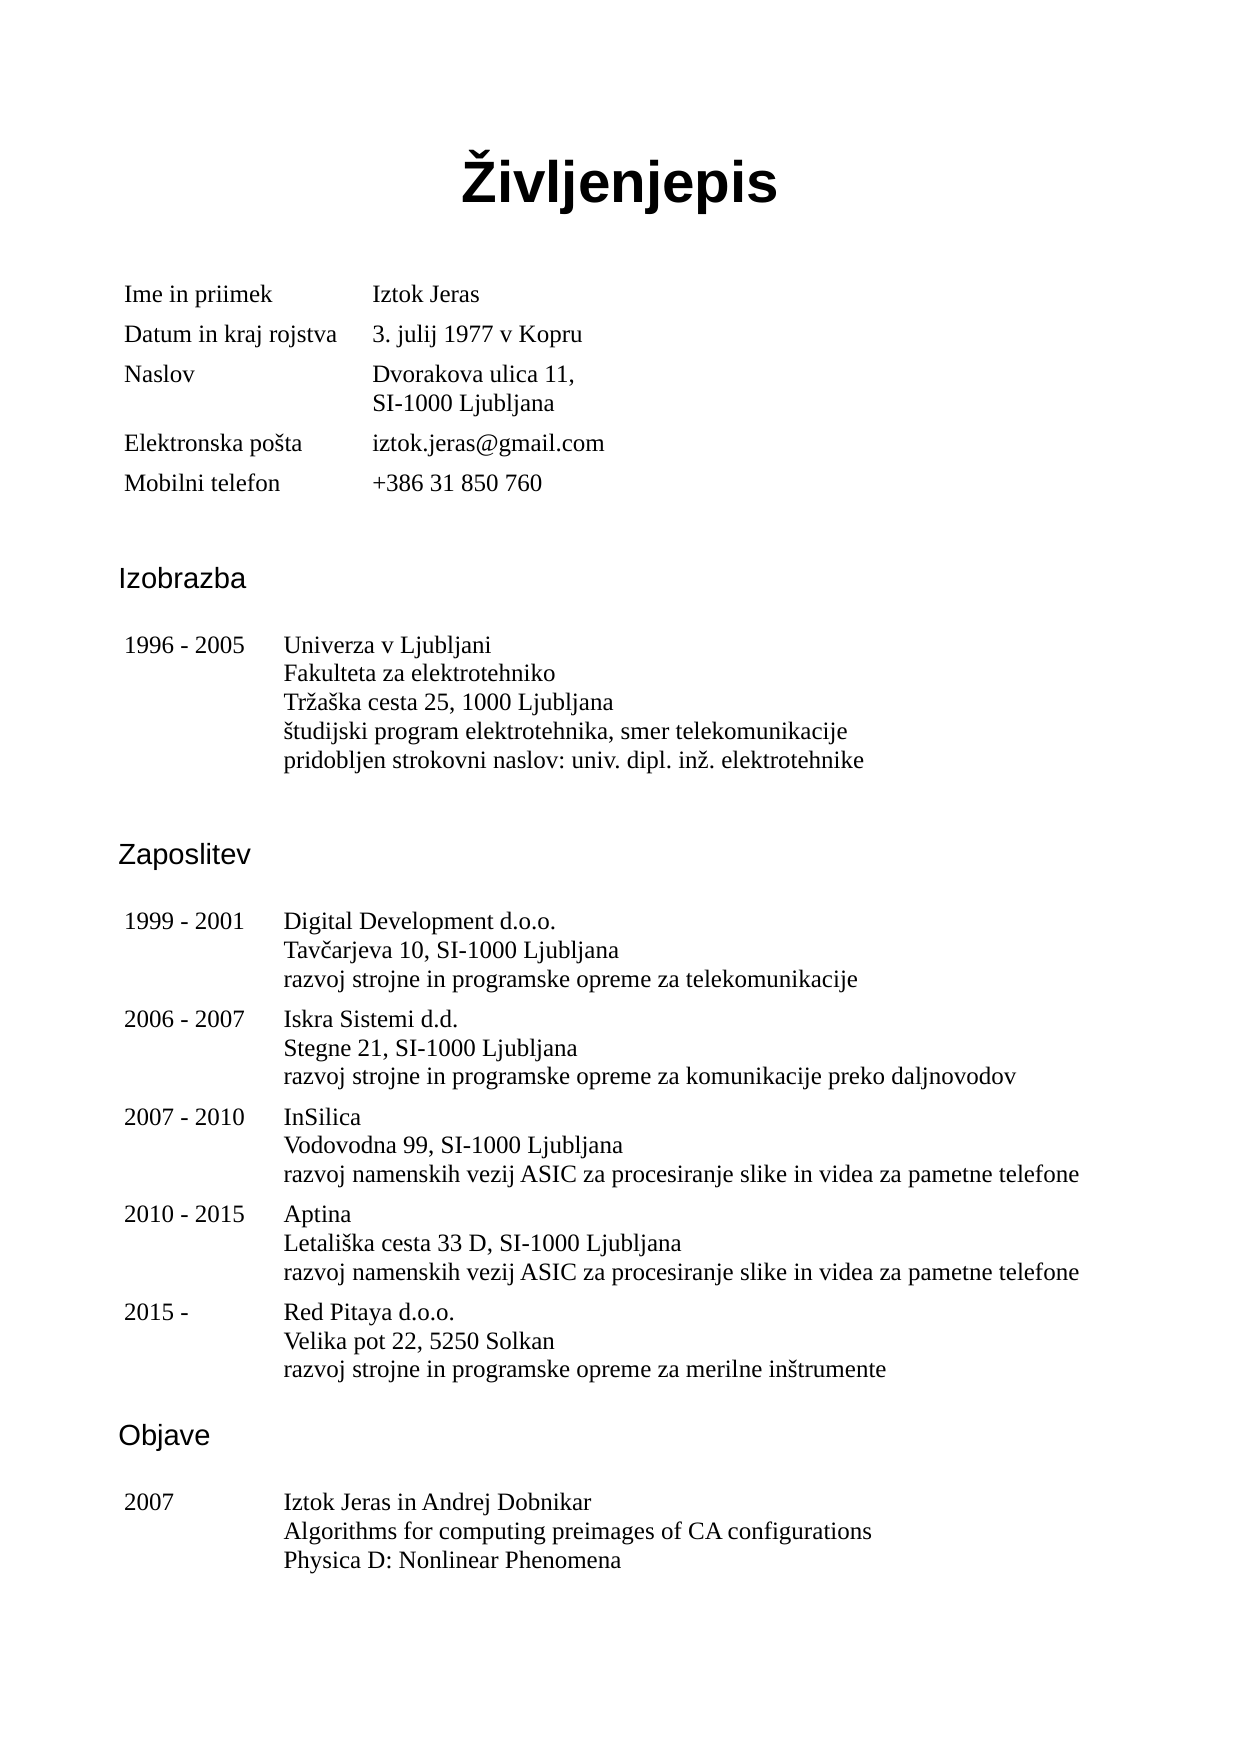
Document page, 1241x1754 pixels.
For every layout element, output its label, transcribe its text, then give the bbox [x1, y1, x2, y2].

table_cell Naslov [118, 353, 366, 422]
table_cell +386 31 850 760 [366, 463, 1122, 503]
table_cell Red Pitaya d.o.o. Velika pot 22, 5250 Solkan razvoj strojne in programske opreme za merilne inštrumente [278, 1291, 1122, 1389]
table_cell Datum in kraj rojstva [118, 313, 366, 353]
subtitle Zaposlitev [118, 837, 1122, 871]
table_header 1996 - 2005 [118, 624, 278, 779]
table_cell 2007 - 2010 [118, 1096, 278, 1193]
table_header Digital Development d.o.o. Tavčarjeva 10, SI-1000 Ljubljana razvoj strojne in programske opreme za telekomunikacije [278, 900, 1122, 998]
table_cell Elektronska pošta [118, 422, 366, 462]
table_cell InSilica Vodovodna 99, SI-1000 Ljubljana razvoj namenskih vezij ASIC za procesiranje slike in videa za pametne telefone [278, 1096, 1122, 1193]
table_cell 2015 - [118, 1291, 278, 1389]
table_header 1999 - 2001 [118, 900, 278, 998]
table_cell Aptina Letališka cesta 33 D, SI-1000 Ljubljana razvoj namenskih vezij ASIC za procesiranje slike in videa za pametne telefone [278, 1194, 1122, 1291]
table_cell iztok.jeras@gmail.com [366, 422, 1122, 462]
table_cell 2010 - 2015 [118, 1194, 278, 1291]
table_cell 2006 - 2007 [118, 998, 278, 1096]
table_header Iztok Jeras in Andrej Dobnikar Algorithms for computing preimages of CA configurations Physica D: Nonlinear Phenomena [278, 1481, 1122, 1579]
table_cell Mobilni telefon [118, 463, 366, 503]
table_cell Dvorakova ulica 11, SI-1000 Ljubljana [366, 353, 1122, 422]
table_cell 3. julij 1977 v Kopru [366, 313, 1122, 353]
title Življenjepis [118, 148, 1122, 215]
table_header Iztok Jeras [366, 273, 1122, 313]
table_cell Iskra Sistemi d.d. Stegne 21, SI-1000 Ljubljana razvoj strojne in programske opreme za komunikacije preko daljnovodov [278, 998, 1122, 1096]
table_header Ime in priimek [118, 273, 366, 313]
table_header 2007 [118, 1481, 278, 1579]
subtitle Objave [118, 1418, 1122, 1452]
subtitle Izobrazba [118, 561, 1122, 594]
table_header Univerza v Ljubljani Fakulteta za elektrotehniko Tržaška cesta 25, 1000 Ljubljana študijski program elektrotehnika, smer telekomunikacije pridobljen strokovni naslov: univ. dipl. inž. elektrotehnike [278, 624, 1122, 779]
